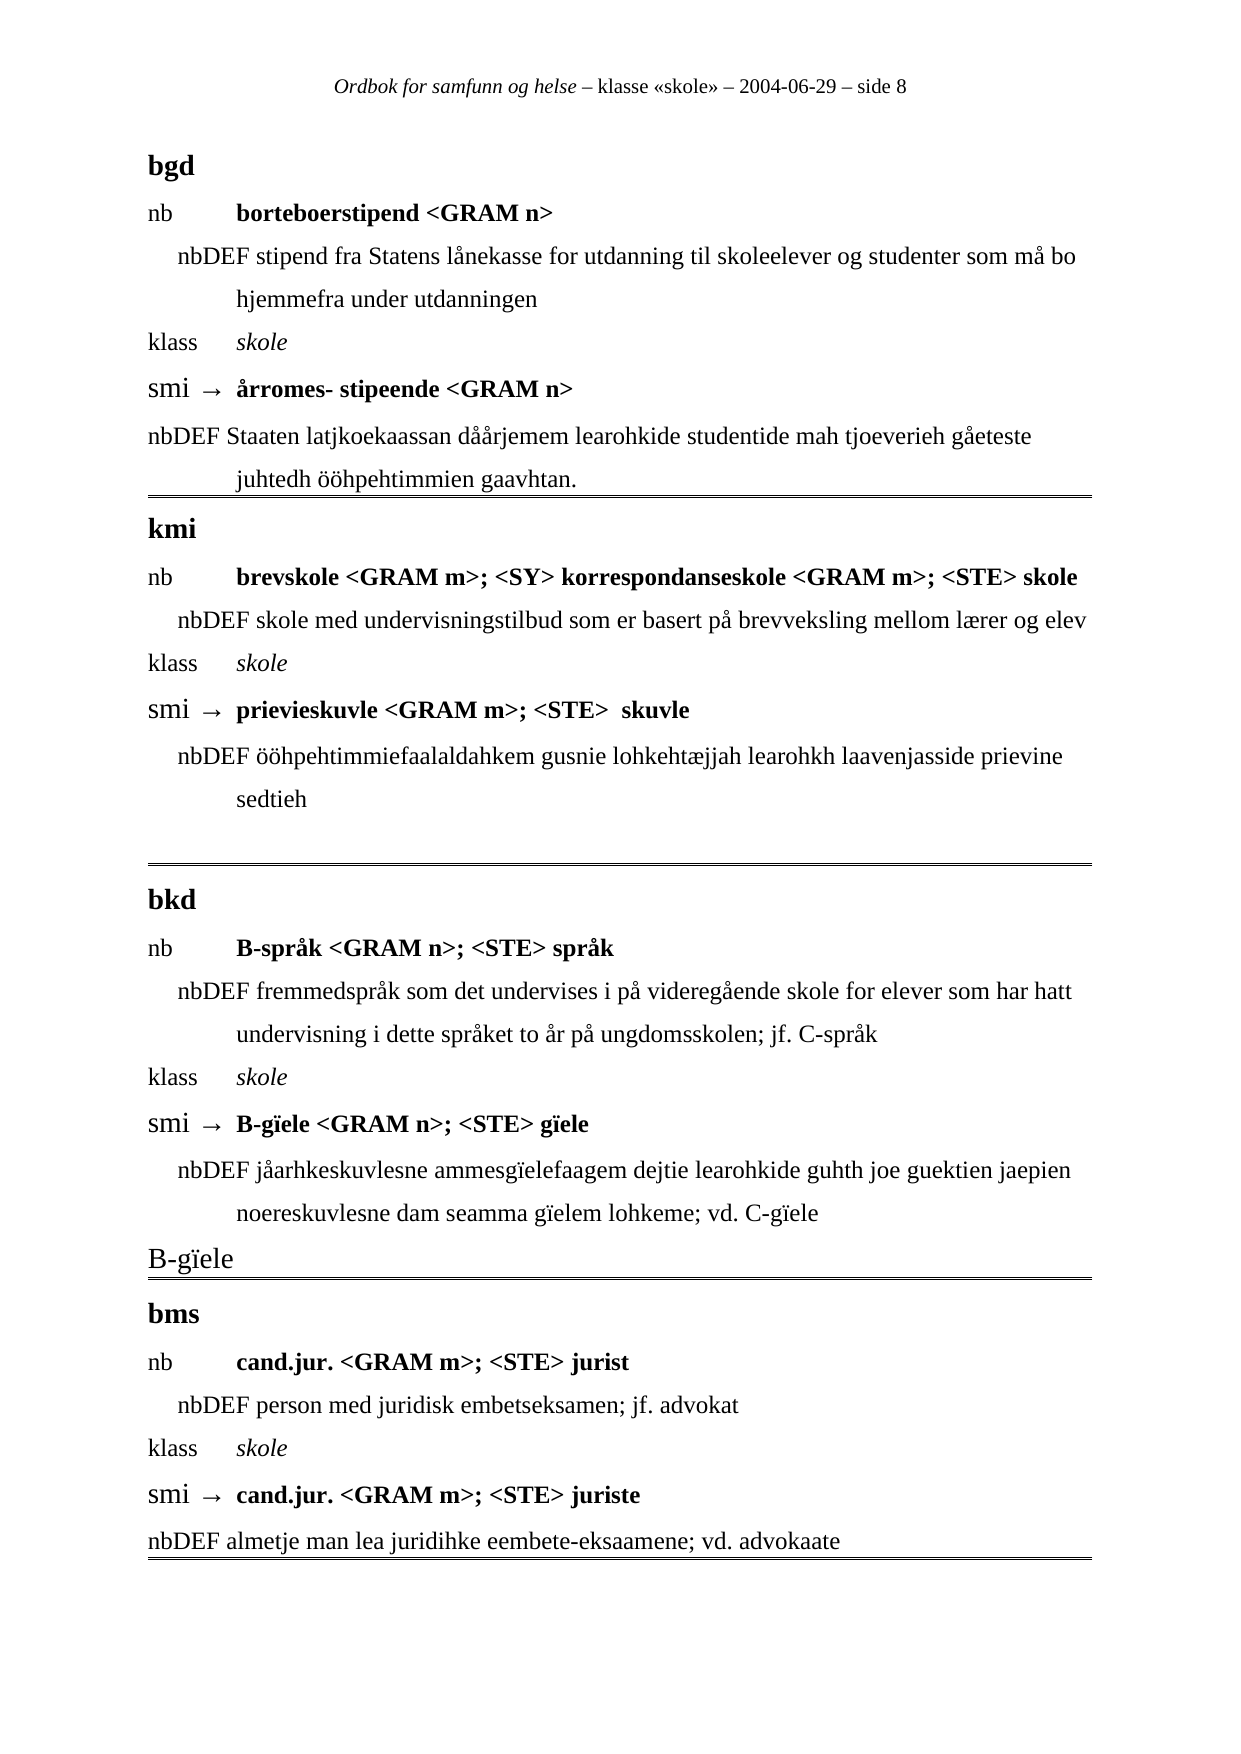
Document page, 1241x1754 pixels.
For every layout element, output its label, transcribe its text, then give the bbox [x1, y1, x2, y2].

text bms [148, 1296, 1092, 1330]
text nb brevskole <GRAM m>; <SY> korrespondanseskole <GRAM m>; <STE> skole [148, 562, 1092, 590]
text klass skole [148, 1433, 1092, 1462]
text nbDEF Staaten latjkoekaassan dåårjemem learohkide studentide mah tjoeverieh gåeteste juhtedh ööhpehtimmien gaavhtan. [148, 421, 1092, 495]
text klass skole [148, 1062, 1092, 1091]
text nb B-språk <GRAM n>; <STE> språk [148, 933, 1092, 961]
text nbDEF person med juridisk embetseksamen; jf. advokat [177, 1390, 1092, 1418]
text nb cand.jur. <GRAM m>; <STE> jurist [148, 1347, 1092, 1375]
text bgd [148, 148, 1092, 181]
text smi → B-gïele <GRAM n>; <STE> gïele [148, 1105, 1092, 1139]
text klass skole [148, 648, 1092, 677]
text smi → prievieskuvle <GRAM m>; <STE> skuvle [148, 691, 1092, 724]
text nb borteboerstipend <GRAM n> [148, 198, 1092, 227]
text kmi [148, 511, 1092, 545]
text nbDEF stipend fra Statens lånekasse for utdanning til skoleelever og studenter som må bo hjemmefra under utdanningen [177, 241, 1092, 313]
text bkd [148, 882, 1092, 916]
text nbDEF ööhpehtimmiefaalaldahkem gusnie lohkehtæjjah learohkh laavenjasside prievine sedtieh [177, 741, 1092, 813]
text nbDEF skole med undervisningstilbud som er basert på brevveksling mellom lærer og elev [177, 605, 1092, 633]
text klass skole [148, 327, 1092, 356]
text nbDEF almetje man lea juridihke eembete-eksaamene; vd. advokaate [148, 1526, 1092, 1557]
text smi → årromes- stipeende <GRAM n> [148, 370, 1092, 404]
text B-gïele [148, 1242, 1092, 1277]
text nbDEF fremmedspråk som det undervises i på videregående skole for elever som har hatt undervisning i dette språket to år på ungdomsskolen; jf. C-språk [177, 976, 1092, 1048]
text smi → cand.jur. <GRAM m>; <STE> juriste [148, 1476, 1092, 1509]
text nbDEF jåarhkeskuvlesne ammesgïelefaagem dejtie learohkide guhth joe guektien jaepien noereskuvlesne dam seamma gïelem lohkeme; vd. C-gïele [177, 1155, 1092, 1227]
